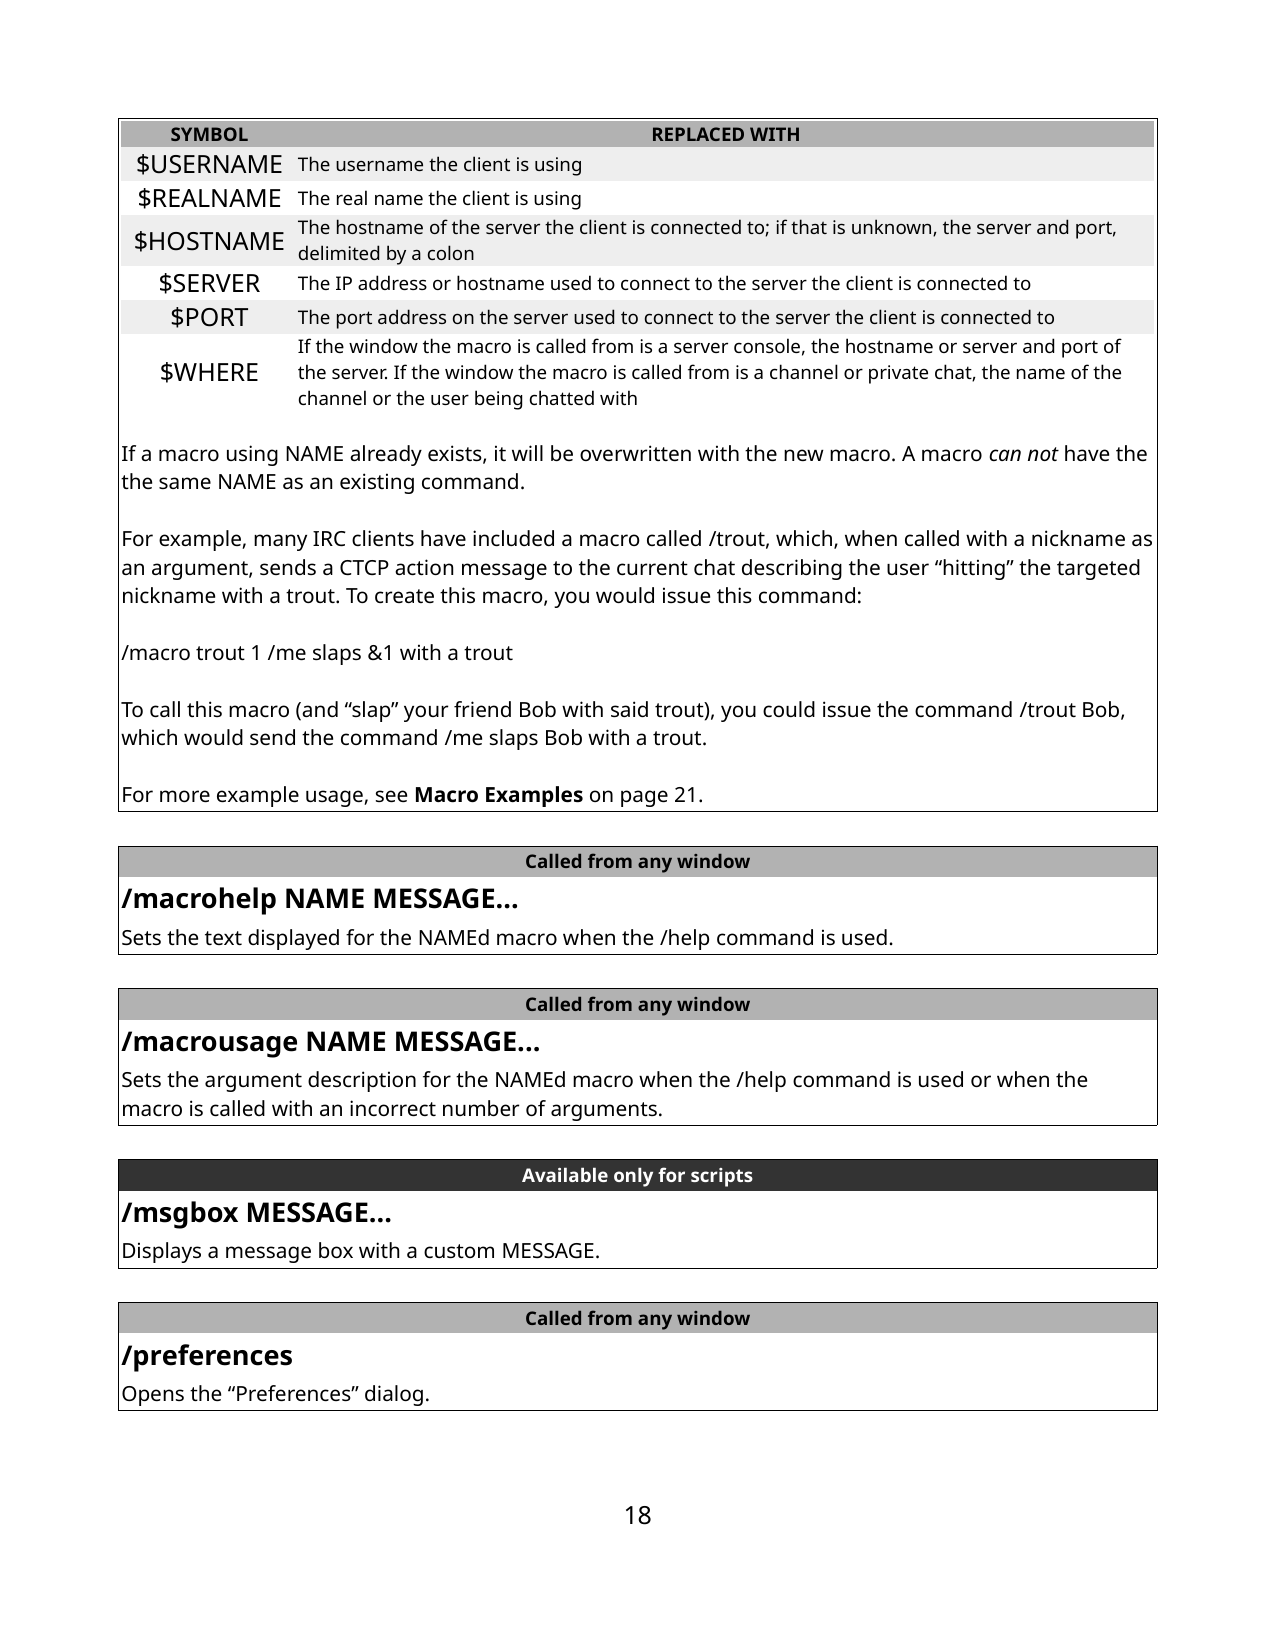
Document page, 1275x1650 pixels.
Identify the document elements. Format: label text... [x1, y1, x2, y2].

table_header Called from any window [119, 989, 1157, 1020]
table_cell $HOSTNAME [121, 215, 298, 266]
table_cell The port address on the server used to connect to the server the client is connected to [298, 300, 1154, 334]
table_cell Sets the text displayed for the NAMEd macro when the /help command is used. [119, 920, 1157, 954]
table_cell The real name the client is using [298, 181, 1154, 215]
table_cell Opens the “Preferences” dialog. [119, 1376, 1157, 1410]
table_cell The username the client is using [298, 147, 1154, 181]
table_cell /preferences [119, 1333, 1157, 1376]
table_cell $REALNAME [121, 181, 298, 215]
table_header Called from any window [119, 1303, 1157, 1333]
table_cell /macrohelp NAME MESSAGE... [119, 877, 1157, 920]
table_cell /macrousage NAME MESSAGE... [119, 1020, 1157, 1062]
table_cell The hostname of the server the client is connected to; if that is unknown, the server and port, delimited by a colon [298, 215, 1154, 266]
table_header Available only for scripts [119, 1160, 1157, 1191]
table_cell Creates a macro, allowing for new, custom command creation. NAME is the command that will trigger the command (in the form /NAME), ARG_COUNT is the number of arguments that the macro will accept, and MESSAGE is the output of the macro, which will be processed like a command. If ARG_COUNT is set to * (asterix), the macro will accept any number of arguments (including zero). If a macro is called with an incorrect number of arguments, an error is displayed, and the macro will not run. Macros cannot have the same NAME as an existing command. Arguments passed to the macro are interpolated into MESSAGE much like arguments to the /script command, except using a different symbol: instances of &1 will be replaced with the first argument, &2 with the second, and so on. There are other optional symbols that can be interpolated into MESSAGE: If a macro using NAME already exists, it will be overwritten with the new macro. A macro can not have the the same NAME as an existing command. For example, many IRC clients have included a macro called /trout, which, when called with a nickname as an argument, sends a CTCP action message to the current chat describing the user “hitting” the targeted nickname with a trout. To create this macro, you would issue this command: /macro trout 1 /me slaps &1 with a trout To call this macro (and “slap” your friend Bob with said trout), you could issue the command /trout Bob, which would send the command /me slaps Bob with a trout. For more example usage, see Macro Examples on page 20. [119, 119, 1157, 811]
table_cell $WHERE [121, 334, 298, 410]
table_cell $SERVER [121, 266, 298, 300]
table_cell If the window the macro is called from is a server console, the hostname or server and port of the server. If the window the macro is called from is a channel or private chat, the name of the channel or the user being chatted with [298, 334, 1154, 410]
table_cell /msgbox MESSAGE... [119, 1191, 1157, 1233]
table_cell The IP address or hostname used to connect to the server the client is connected to [298, 266, 1154, 300]
table_cell Displays a message box with a custom MESSAGE. [119, 1234, 1157, 1268]
table_header REPLACED WITH [298, 121, 1154, 147]
table_cell Sets the argument description for the NAMEd macro when the /help command is used or when the macro is called with an incorrect number of arguments. [119, 1063, 1157, 1125]
table_header SYMBOL [121, 121, 298, 147]
table_cell $USERNAME [121, 147, 298, 181]
table_header Called from any window [119, 847, 1157, 877]
table_cell $PORT [121, 300, 298, 334]
